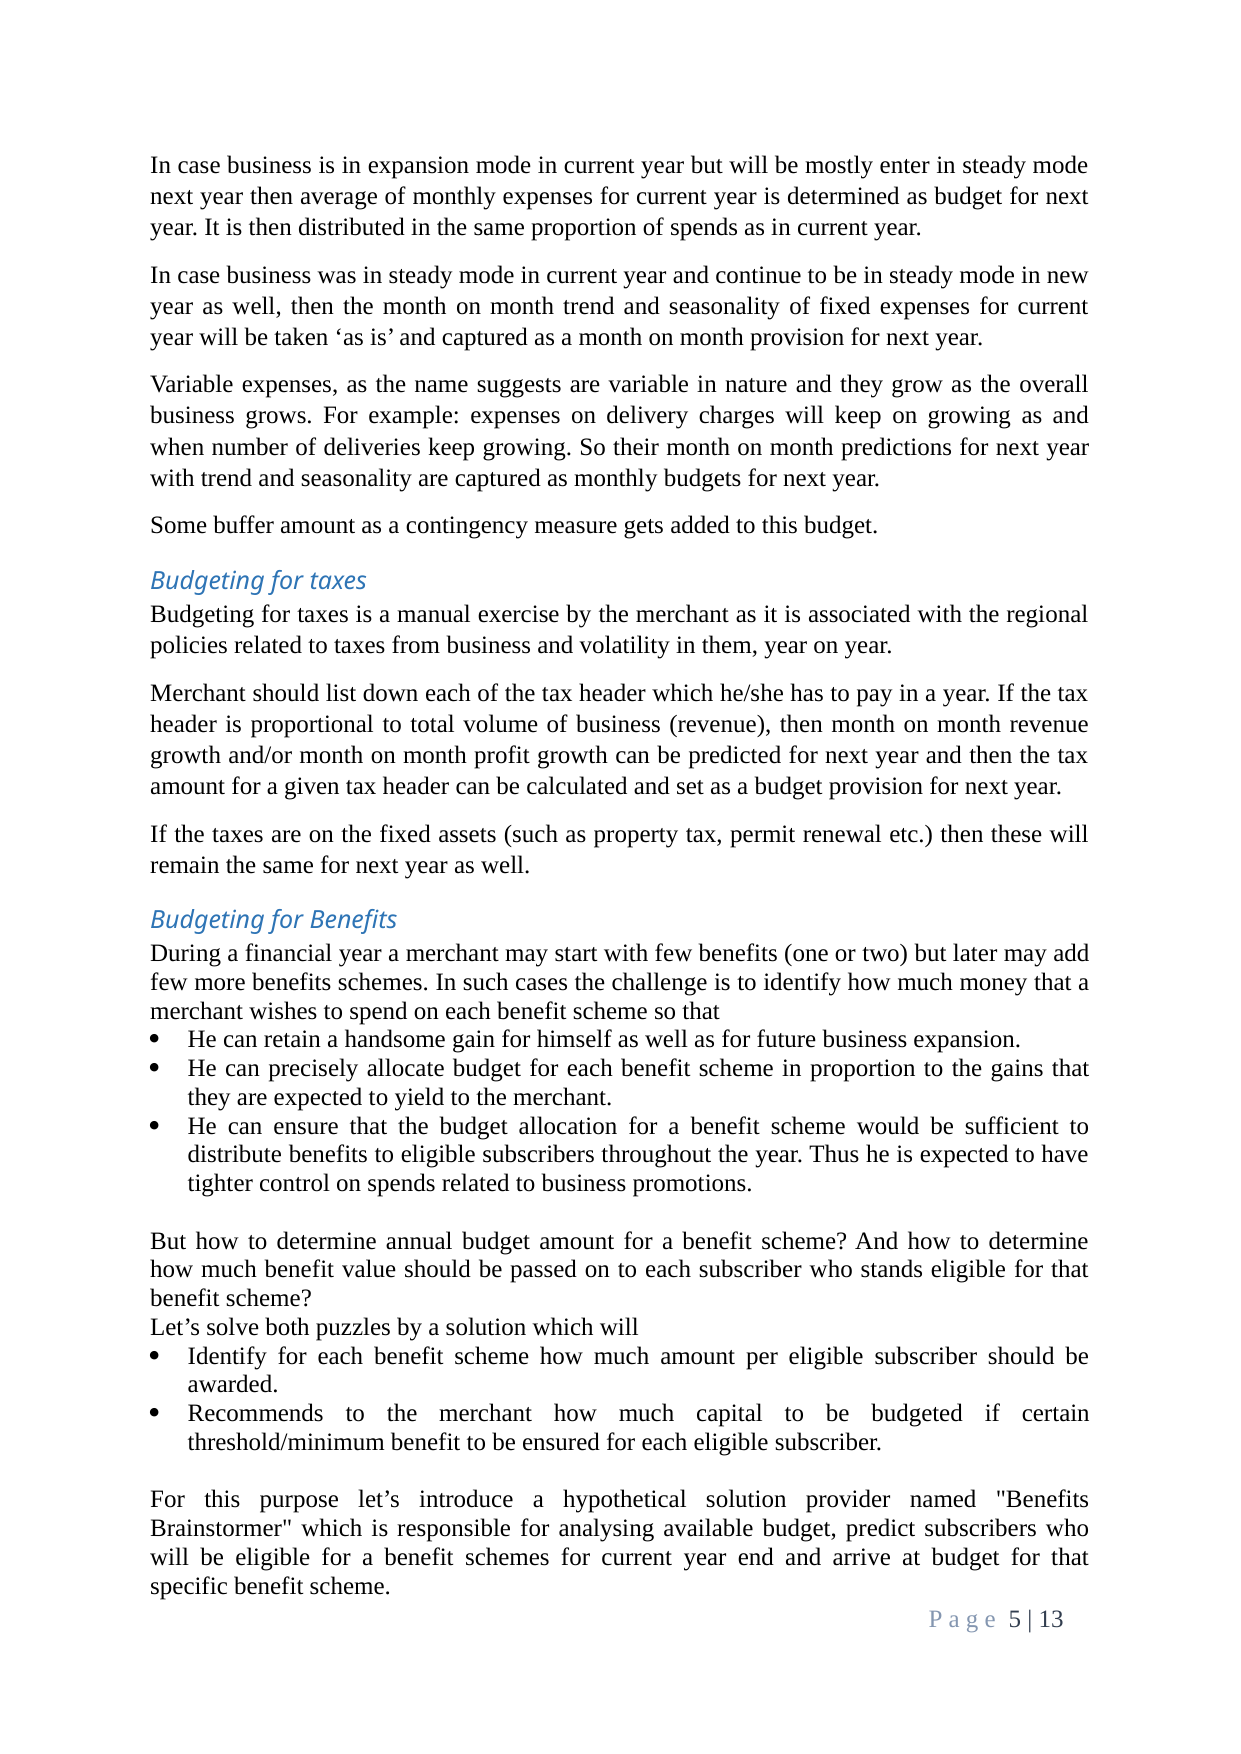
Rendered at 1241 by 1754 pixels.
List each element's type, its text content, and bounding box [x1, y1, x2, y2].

list He can ensure that the budget allocation for a benefit scheme would be sufficient to distribute benefits to eligible subscribers throughout the year. Thus he is expected to have tighter control on spends related to business promotions. [150, 1111, 1090, 1197]
text If the taxes are on the fixed assets (such as property tax, permit renewal etc.) then these will remain the same for next year as well. [150, 819, 1090, 878]
list Identify for each benefit scheme how much amount per eligible subscriber should be awarded. [150, 1341, 1090, 1398]
list He can retain a handsome gain for himself as well as for future business expansion. [150, 1024, 1090, 1053]
text In case business is in expansion mode in current year but will be mostly enter in steady mode next year then average of monthly expenses for current year is determined as budget for next year. It is then distributed in the same proportion of spends as in current year. [150, 150, 1090, 241]
text But how to determine annual budget amount for a benefit scheme? And how to determine how much benefit value should be passed on to each subscriber who stands eligible for that benefit scheme? [150, 1226, 1090, 1312]
text Merchant should list down each of the tax header which he/she has to pay in a year. If the tax header is proportional to total volume of business (revenue), then month on month revenue growth and/or month on month profit growth can be predicted for next year and then the tax amount for a given tax header can be calculated and set as a budget provision for next year. [150, 678, 1090, 800]
list He can precisely allocate budget for each benefit scheme in proportion to the gains that they are expected to yield to the merchant. [150, 1053, 1090, 1111]
text Some buffer amount as a contingency measure gets added to this budget. [150, 510, 1090, 539]
text During a financial year a merchant may start with few benefits (one or two) but later may add few more benefits schemes. In such cases the challenge is to identify how much money that a merchant wishes to spend on each benefit scheme so that [150, 938, 1090, 1024]
list Recommends to the merchant how much capital to be budgeted if certain threshold/minimum benefit to be ensured for each eligible subscriber. [150, 1398, 1090, 1456]
text In case business was in steady mode in current year and continue to be in steady mode in new year as well, then the month on month trend and seasonality of fixed expenses for current year will be taken ‘as is’ and captured as a month on month provision for next year. [150, 260, 1090, 351]
text For this purpose let’s introduce a hypothetical solution provider named "Benefits Brainstormer" which is responsible for analysing available budget, predict subscribers who will be eligible for a benefit schemes for current year end and arrive at budget for that specific benefit scheme. [150, 1484, 1090, 1599]
subtitle Budgeting for taxes [150, 562, 1090, 596]
text Let’s solve both puzzles by a solution which will [150, 1312, 1090, 1341]
subtitle Budgeting for Benefits [150, 902, 1090, 936]
text Budgeting for taxes is a manual exercise by the merchant as it is associated with the regional policies related to taxes from business and volatility in them, year on year. [150, 599, 1090, 659]
text Variable expenses, as the name suggests are variable in nature and they grow as the overall business grows. For example: expenses on delivery charges will keep on growing as and when number of deliveries keep growing. So their month on month predictions for next year with trend and seasonality are captured as monthly budgets for next year. [150, 369, 1090, 491]
